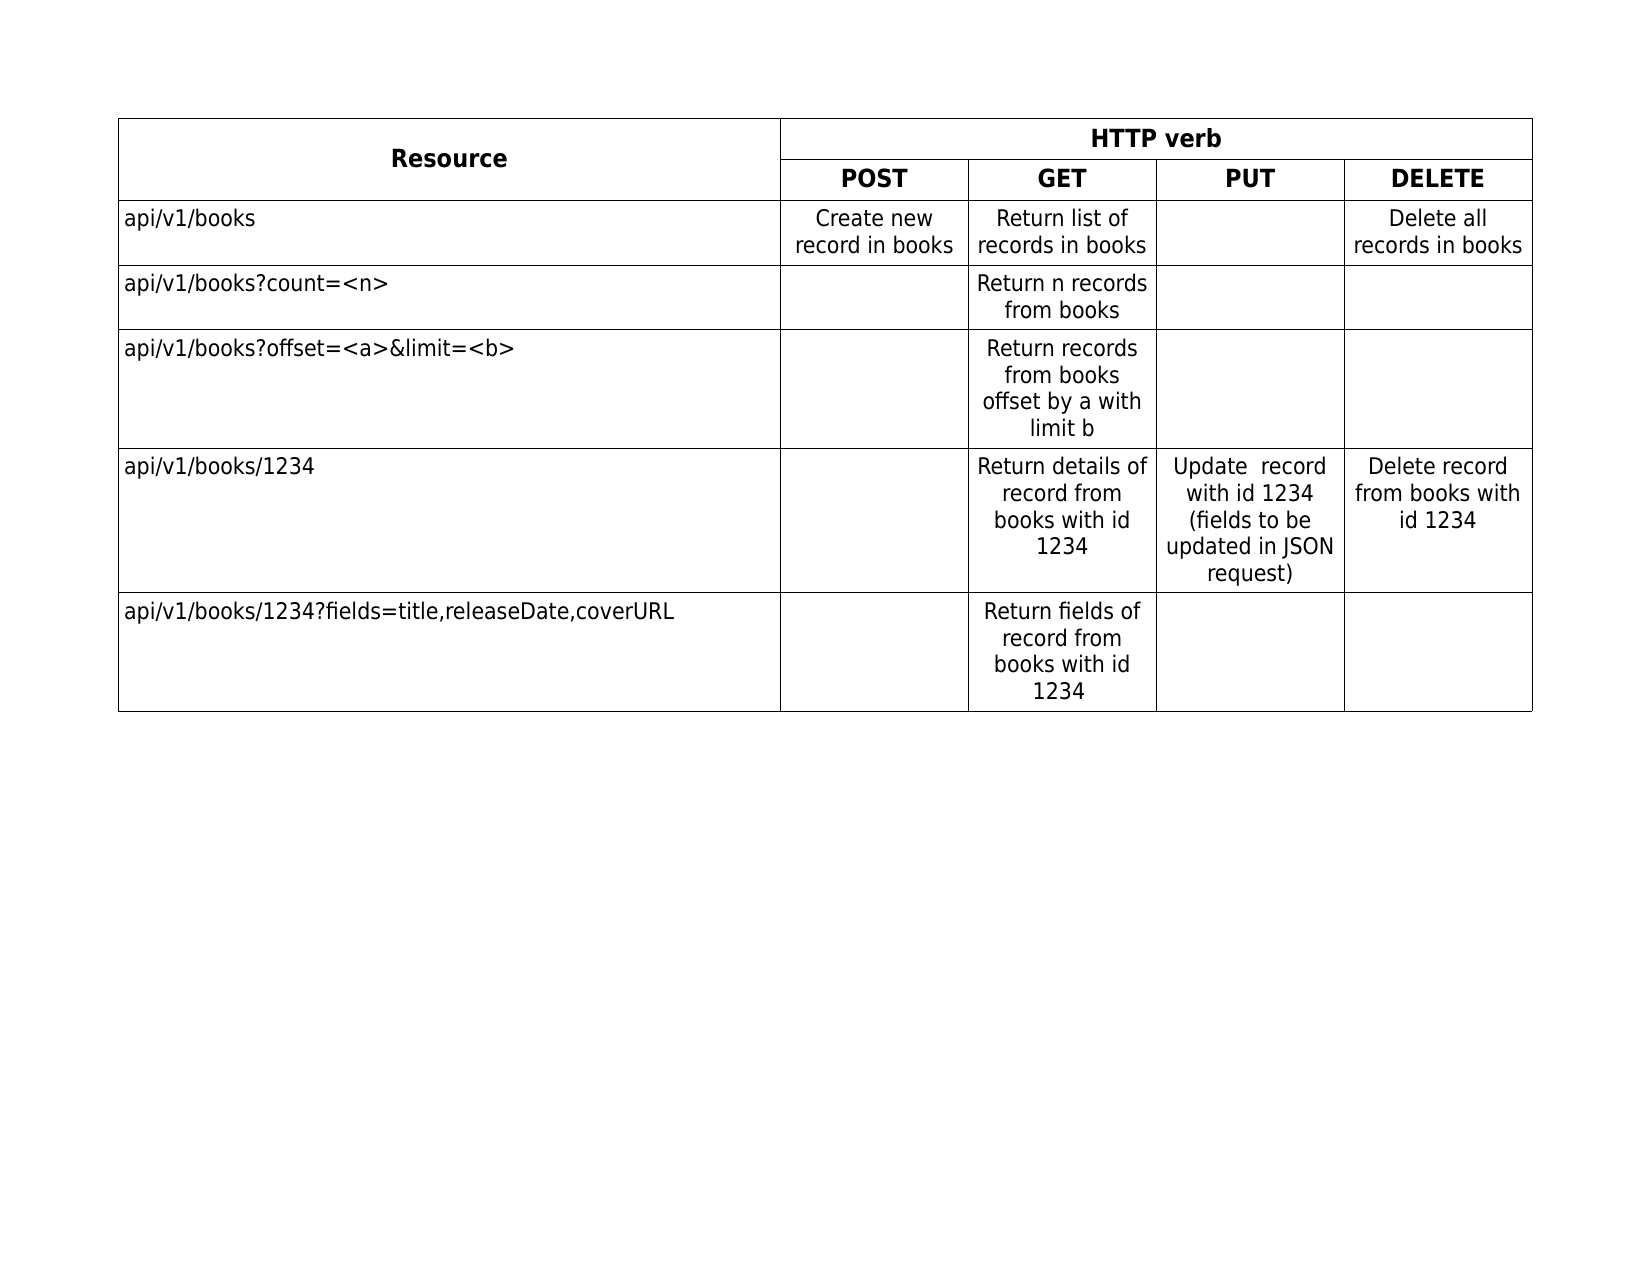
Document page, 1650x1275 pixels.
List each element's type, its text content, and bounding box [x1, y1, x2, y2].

table_cell Return records from books offset by a with limit b [969, 330, 1156, 448]
table_cell Delete all records in books [1345, 201, 1532, 264]
table_header HTTP verb [781, 119, 1532, 159]
table_cell Create new record in books [781, 201, 968, 264]
table_cell Return fields of record from books with id 1234 [969, 593, 1156, 711]
table_cell [1157, 330, 1344, 448]
table_cell [781, 266, 968, 329]
table_cell Delete record from books with id 1234 [1345, 449, 1532, 592]
table_cell [1157, 593, 1344, 711]
table_cell [1345, 330, 1532, 448]
table_cell api/v1/books [119, 201, 780, 264]
table_header Resource [119, 119, 780, 199]
table_cell PUT [1157, 160, 1344, 199]
table_cell Return list of records in books [969, 201, 1156, 264]
table_cell GET [969, 160, 1156, 199]
table_cell [1345, 593, 1532, 711]
table_cell Update record with id 1234 (fields to be updated in JSON request) [1157, 449, 1344, 592]
table_cell [1157, 266, 1344, 329]
table_cell Return details of record from books with id 1234 [969, 449, 1156, 592]
table_cell [781, 330, 968, 448]
table_cell POST [781, 160, 968, 199]
table_cell [781, 593, 968, 711]
table_cell api/v1/books?count=<n> [119, 266, 780, 329]
table_cell api/v1/books/1234?fields=title,releaseDate,coverURL [119, 593, 780, 711]
table_cell [781, 449, 968, 592]
table_cell Return n records from books [969, 266, 1156, 329]
table_cell DELETE [1345, 160, 1532, 199]
table_cell api/v1/books?offset=<a>&limit=<b> [119, 330, 780, 448]
table_cell api/v1/books/1234 [119, 449, 780, 592]
table_cell [1157, 201, 1344, 264]
table_cell [1345, 266, 1532, 329]
